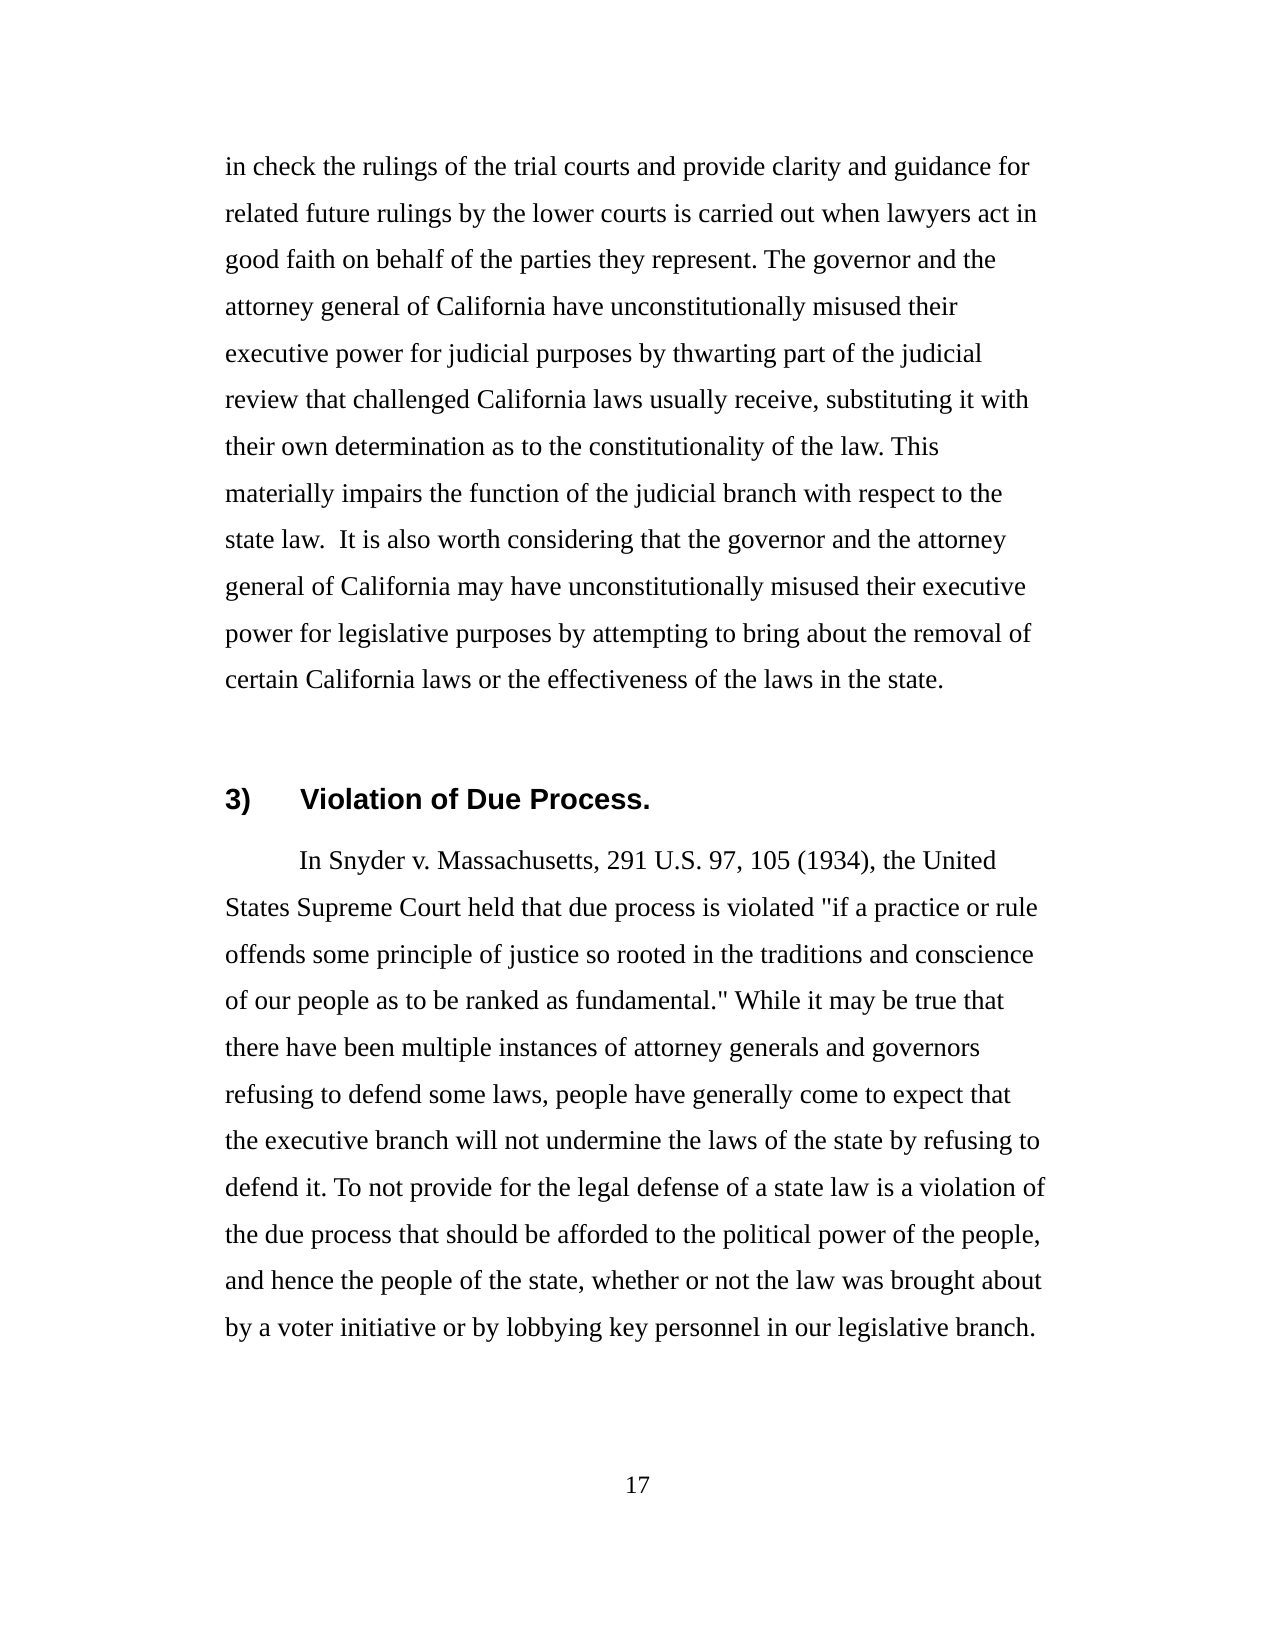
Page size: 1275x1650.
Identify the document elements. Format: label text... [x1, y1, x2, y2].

text in check the rulings of the trial courts and provide clarity and guidance for related future rulings by the lower courts is carried out when lawyers act in good faith on behalf of the parties they represent. The governor and the attorney general of California have unconstitutionally misused their executive power for judicial purposes by thwarting part of the judicial review that challenged California laws usually receive, substituting it with their own determination as to the constitutionality of the law. This materially impairs the function of the judicial branch with respect to the state law. It is also worth considering that the governor and the attorney general of California may have unconstitutionally misused their executive power for legislative purposes by attempting to bring about the removal of certain California laws or the effectiveness of the laws in the state. [225, 150, 1050, 694]
subtitle Violation of Due Process. [225, 782, 1050, 815]
text In Snyder v. Massachusetts, 291 U.S. 97, 105 (1934), the United States Supreme Court held that due process is violated "if a practice or rule offends some principle of justice so rooted in the traditions and conscience of our people as to be ranked as fundamental." While it may be true that there have been multiple instances of attorney generals and governors refusing to defend some laws, people have generally come to expect that the executive branch will not undermine the laws of the state by refusing to defend it. To not provide for the legal defense of a state law is a violation of the due process that should be afforded to the political power of the people, and hence the people of the state, whether or not the law was brought about by a voter initiative or by lobbying key personnel in our legislative branch. [225, 844, 1050, 1342]
